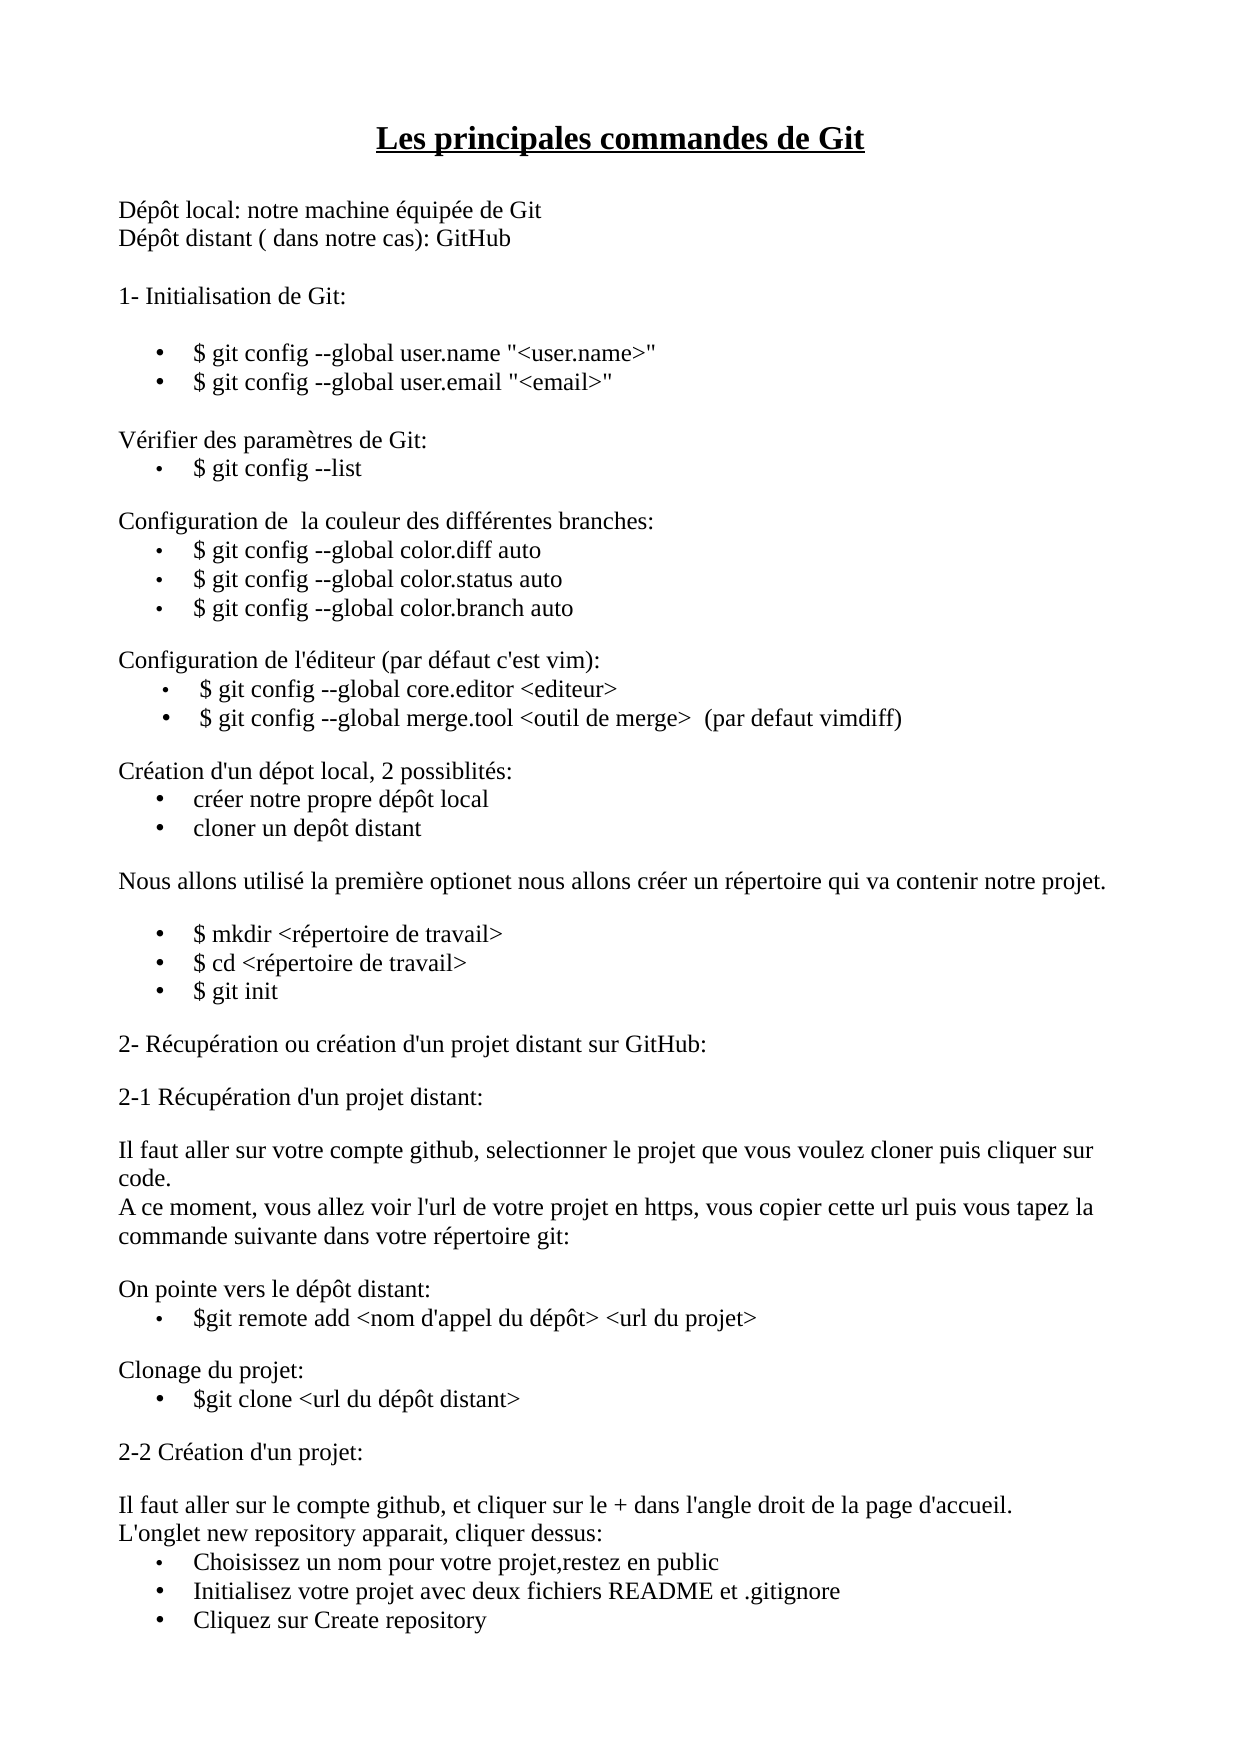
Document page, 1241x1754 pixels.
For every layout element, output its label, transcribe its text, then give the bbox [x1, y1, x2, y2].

text 1- Initialisation de Git: [118, 281, 1122, 310]
list $ git config --list [156, 453, 1122, 482]
text On pointe vers le dépôt distant: [118, 1274, 1122, 1303]
list Cliquez sur Create repository [156, 1605, 1122, 1633]
text 2- Récupération ou création d'un projet distant sur GitHub: [118, 1029, 1122, 1058]
list Choisissez un nom pour votre projet,restez en public [156, 1547, 1122, 1576]
text Dépôt local: notre machine équipée de Git [118, 195, 1122, 223]
text 2-2 Création d'un projet: [118, 1437, 1122, 1466]
text Nous allons utilisé la première optionet nous allons créer un répertoire qui va contenir notre projet. [118, 866, 1122, 895]
list $ git config --global user.name "<user.name>" [156, 338, 1122, 367]
list $ git config --global core.editor <editeur> [162, 674, 1122, 703]
list $ git config --global merge.tool <outil de merge> (par defaut vimdiff) [162, 703, 1122, 732]
text Création d'un dépot local, 2 possiblités: [118, 756, 1122, 784]
text 2-1 Récupération d'un projet distant: [118, 1082, 1122, 1111]
list $ cd <répertoire de travail> [156, 948, 1122, 976]
text Il faut aller sur le compte github, et cliquer sur le + dans l'angle droit de la page d'accueil. [118, 1490, 1122, 1518]
text Il faut aller sur votre compte github, selectionner le projet que vous voulez cloner puis cliquer sur code. [118, 1135, 1122, 1192]
text Dépôt distant ( dans notre cas): GitHub [118, 223, 1122, 252]
list $ git config --global color.branch auto [156, 593, 1122, 621]
list $git remote add <nom d'appel du dépôt> <url du projet> [156, 1303, 1122, 1331]
text A ce moment, vous allez voir l'url de votre projet en https, vous copier cette url puis vous tapez la commande suivante dans votre répertoire git: [118, 1192, 1122, 1250]
list $ git config --global color.status auto [156, 564, 1122, 593]
list $ git init [156, 976, 1122, 1005]
list cloner un depôt distant [156, 813, 1122, 842]
list Initialisez votre projet avec deux fichiers README et .gitignore [156, 1576, 1122, 1605]
text Vérifier des paramètres de Git: [118, 425, 1122, 453]
list créer notre propre dépôt local [156, 784, 1122, 813]
list $ git config --global user.email "<email>" [156, 367, 1122, 396]
text Configuration de l'éditeur (par défaut c'est vim): [118, 645, 1122, 674]
list $ mkdir <répertoire de travail> [156, 919, 1122, 948]
text Configuration de la couleur des différentes branches: [118, 506, 1122, 535]
text Clonage du projet: [118, 1355, 1122, 1384]
list $git clone <url du dépôt distant> [156, 1384, 1122, 1413]
list $ git config --global color.diff auto [156, 535, 1122, 564]
text Les principales commandes de Git [118, 118, 1122, 156]
text L'onglet new repository apparait, cliquer dessus: [118, 1518, 1122, 1547]
